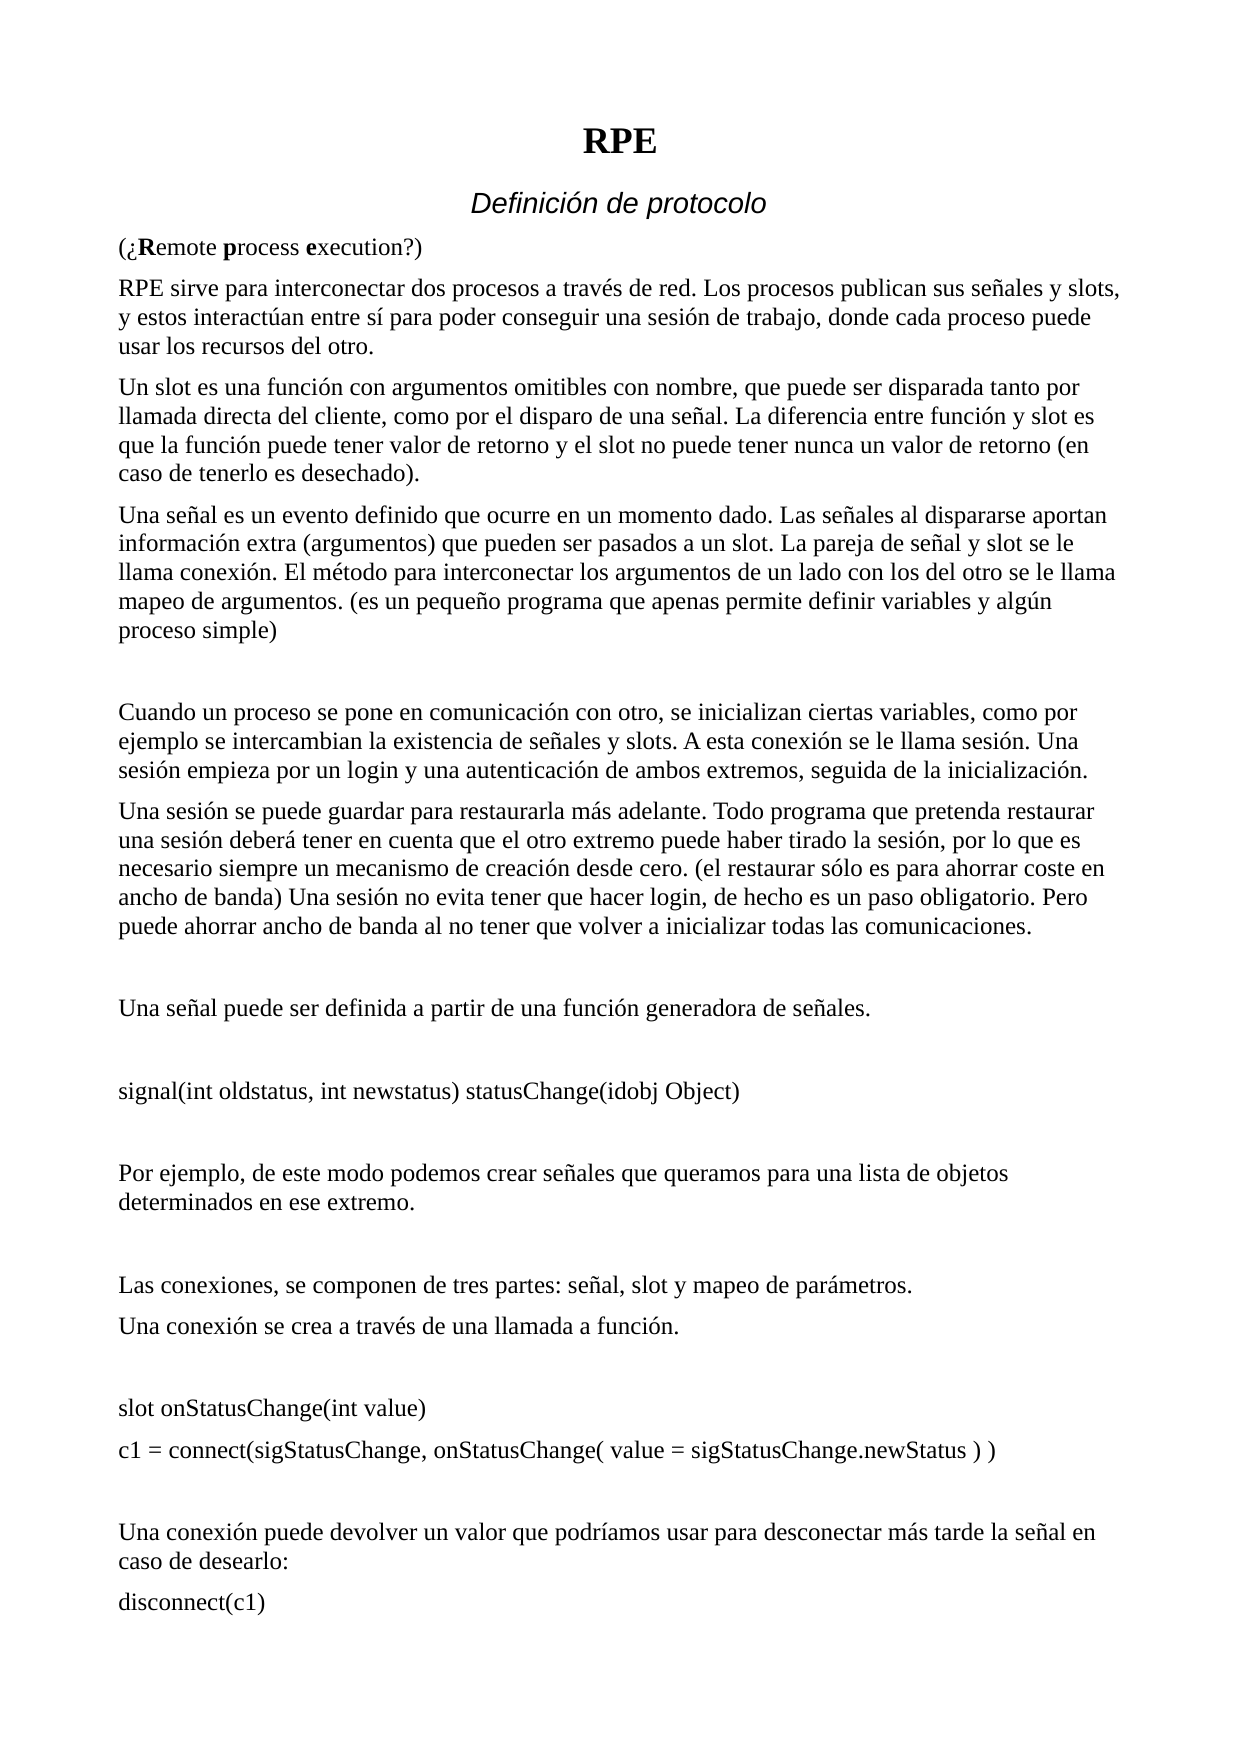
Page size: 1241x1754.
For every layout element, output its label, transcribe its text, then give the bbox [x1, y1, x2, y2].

text (¿Remote process execution?) [118, 232, 1122, 261]
text c1 = connect(sigStatusChange, onStatusChange( value = sigStatusChange.newStatus ) ) [118, 1435, 1122, 1463]
text Una conexión se crea a través de una llamada a función. [118, 1311, 1122, 1340]
text disconnect(c1) [118, 1587, 1122, 1616]
text Una señal es un evento definido que ocurre en un momento dado. Las señales al dispararse aportan información extra (argumentos) que pueden ser pasados a un slot. La pareja de señal y slot se le llama conexión. El método para interconectar los argumentos de un lado con los del otro se le llama mapeo de argumentos. (es un pequeño programa que apenas permite definir variables y algún proceso simple) [118, 500, 1122, 643]
text Una conexión puede devolver un valor que podríamos usar para desconectar más tarde la señal en caso de desearlo: [118, 1517, 1122, 1575]
text Por ejemplo, de este modo podemos crear señales que queramos para una lista de objetos determinados en ese extremo. [118, 1158, 1122, 1216]
text slot onStatusChange(int value) [118, 1393, 1122, 1422]
text Una señal puede ser definida a partir de una función generadora de señales. [118, 993, 1122, 1022]
text signal(int oldstatus, int newstatus) statusChange(idobj Object) [118, 1076, 1122, 1105]
text Cuando un proceso se pone en comunicación con otro, se inicializan ciertas variables, como por ejemplo se intercambian la existencia de señales y slots. A esta conexión se le llama sesión. Una sesión empieza por un login y una autenticación de ambos extremos, seguida de la inicialización. [118, 697, 1122, 783]
title RPE [118, 118, 1122, 161]
text RPE sirve para interconectar dos procesos a través de red. Los procesos publican sus señales y slots, y estos interactúan entre sí para poder conseguir una sesión de trabajo, donde cada proceso puede usar los recursos del otro. [118, 273, 1122, 360]
subtitle Definición de protocolo [118, 186, 1122, 220]
text Las conexiones, se componen de tres partes: señal, slot y mapeo de parámetros. [118, 1270, 1122, 1298]
text Un slot es una función con argumentos omitibles con nombre, que puede ser disparada tanto por llamada directa del cliente, como por el disparo de una señal. La diferencia entre función y slot es que la función puede tener valor de retorno y el slot no puede tener nunca un valor de retorno (en caso de tenerlo es desechado). [118, 372, 1122, 487]
text Una sesión se puede guardar para restaurarla más adelante. Todo programa que pretenda restaurar una sesión deberá tener en cuenta que el otro extremo puede haber tirado la sesión, por lo que es necesario siempre un mecanismo de creación desde cero. (el restaurar sólo es para ahorrar coste en ancho de banda) Una sesión no evita tener que hacer login, de hecho es un paso obligatorio. Pero puede ahorrar ancho de banda al no tener que volver a inicializar todas las comunicaciones. [118, 796, 1122, 940]
